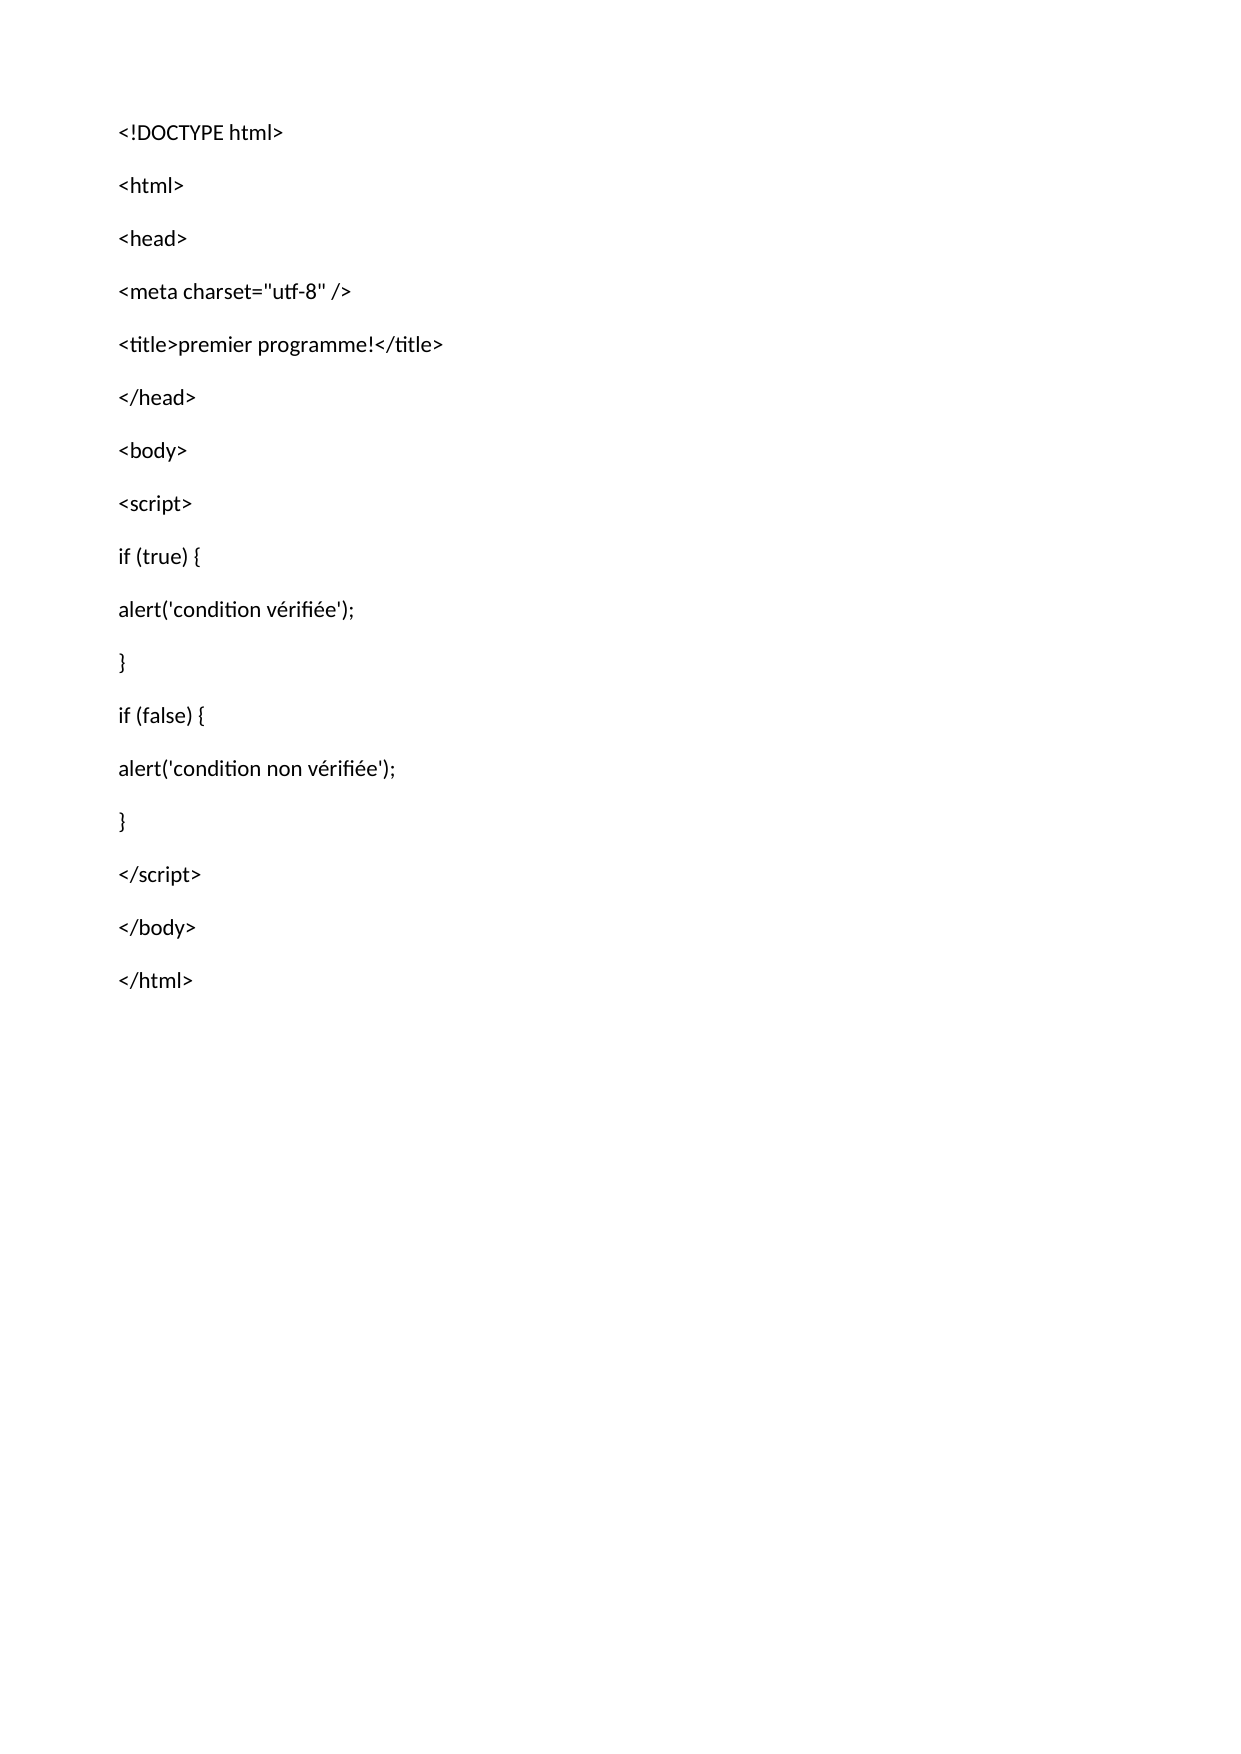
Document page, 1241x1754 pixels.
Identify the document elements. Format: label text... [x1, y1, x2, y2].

text <script> [118, 489, 1122, 517]
text alert('condition non vérifiée'); [118, 754, 1122, 782]
text <!DOCTYPE html> [118, 118, 1122, 146]
text if (true) { [118, 542, 1122, 570]
text } [118, 648, 1122, 676]
text </head> [118, 383, 1122, 411]
text <body> [118, 436, 1122, 464]
text alert('condition vérifiée'); [118, 595, 1122, 623]
text <title>premier programme!</title> [118, 330, 1122, 358]
text </script> [118, 860, 1122, 888]
text if (false) { [118, 701, 1122, 729]
text <html> [118, 171, 1122, 199]
text <head> [118, 224, 1122, 252]
text } [118, 807, 1122, 835]
text </body> [118, 913, 1122, 941]
text </html> [118, 966, 1122, 994]
text <meta charset="utf-8" /> [118, 277, 1122, 305]
